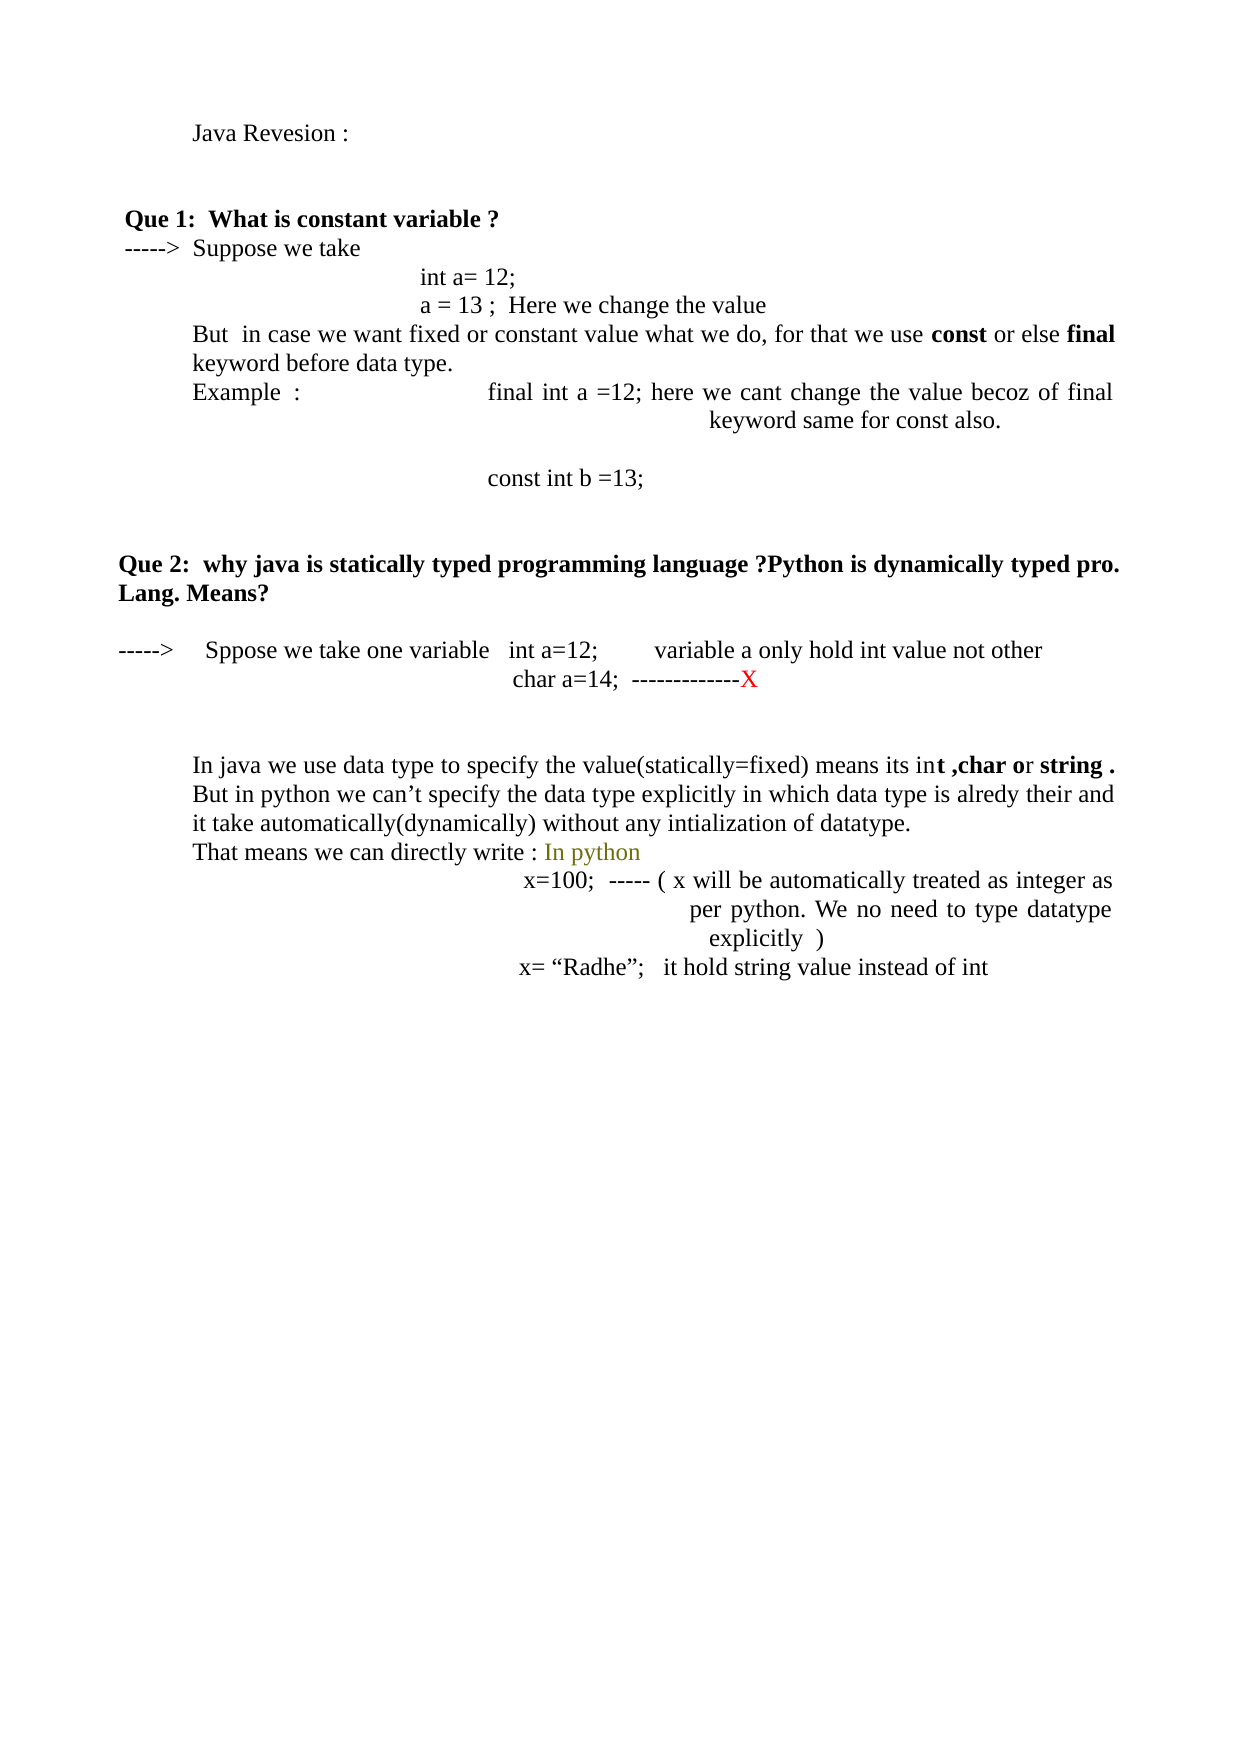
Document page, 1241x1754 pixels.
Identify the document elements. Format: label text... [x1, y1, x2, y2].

text x=100; ----- ( x will be automatically treated as integer as per python. We no need to type datatype explicitly ) [118, 866, 1122, 952]
text In java we use data type to specify the value(statically=fixed) means its int ,char or string . But in python we can’t specify the data type explicitly in which data type is alredy their and it take automatically(dynamically) without any intialization of datatype. [118, 751, 1122, 837]
text int a= 12; [118, 262, 1122, 291]
text But in case we want fixed or constant value what we do, for that we use const or else final keyword before data type. [118, 319, 1122, 377]
text x= “Radhe”; it hold string value instead of int [118, 952, 1122, 981]
text const int b =13; [118, 463, 1122, 492]
text -----> Suppose we take [118, 233, 1122, 262]
text Que 2: why java is statically typed programming language ?Python is dynamically typed pro. Lang. Means? [118, 549, 1122, 607]
text Example : final int a =12; here we cant change the value becoz of final keyword same for const also. [118, 377, 1122, 434]
text char a=14; -------------X [118, 664, 1122, 693]
text That means we can directly write : In python [118, 837, 1122, 866]
text a = 13 ; Here we change the value [118, 291, 1122, 319]
text Java Revesion : [118, 118, 1122, 147]
text -----> Sppose we take one variable int a=12; variable a only hold int value not other [118, 636, 1122, 664]
text Que 1: What is constant variable ? [118, 204, 1122, 233]
